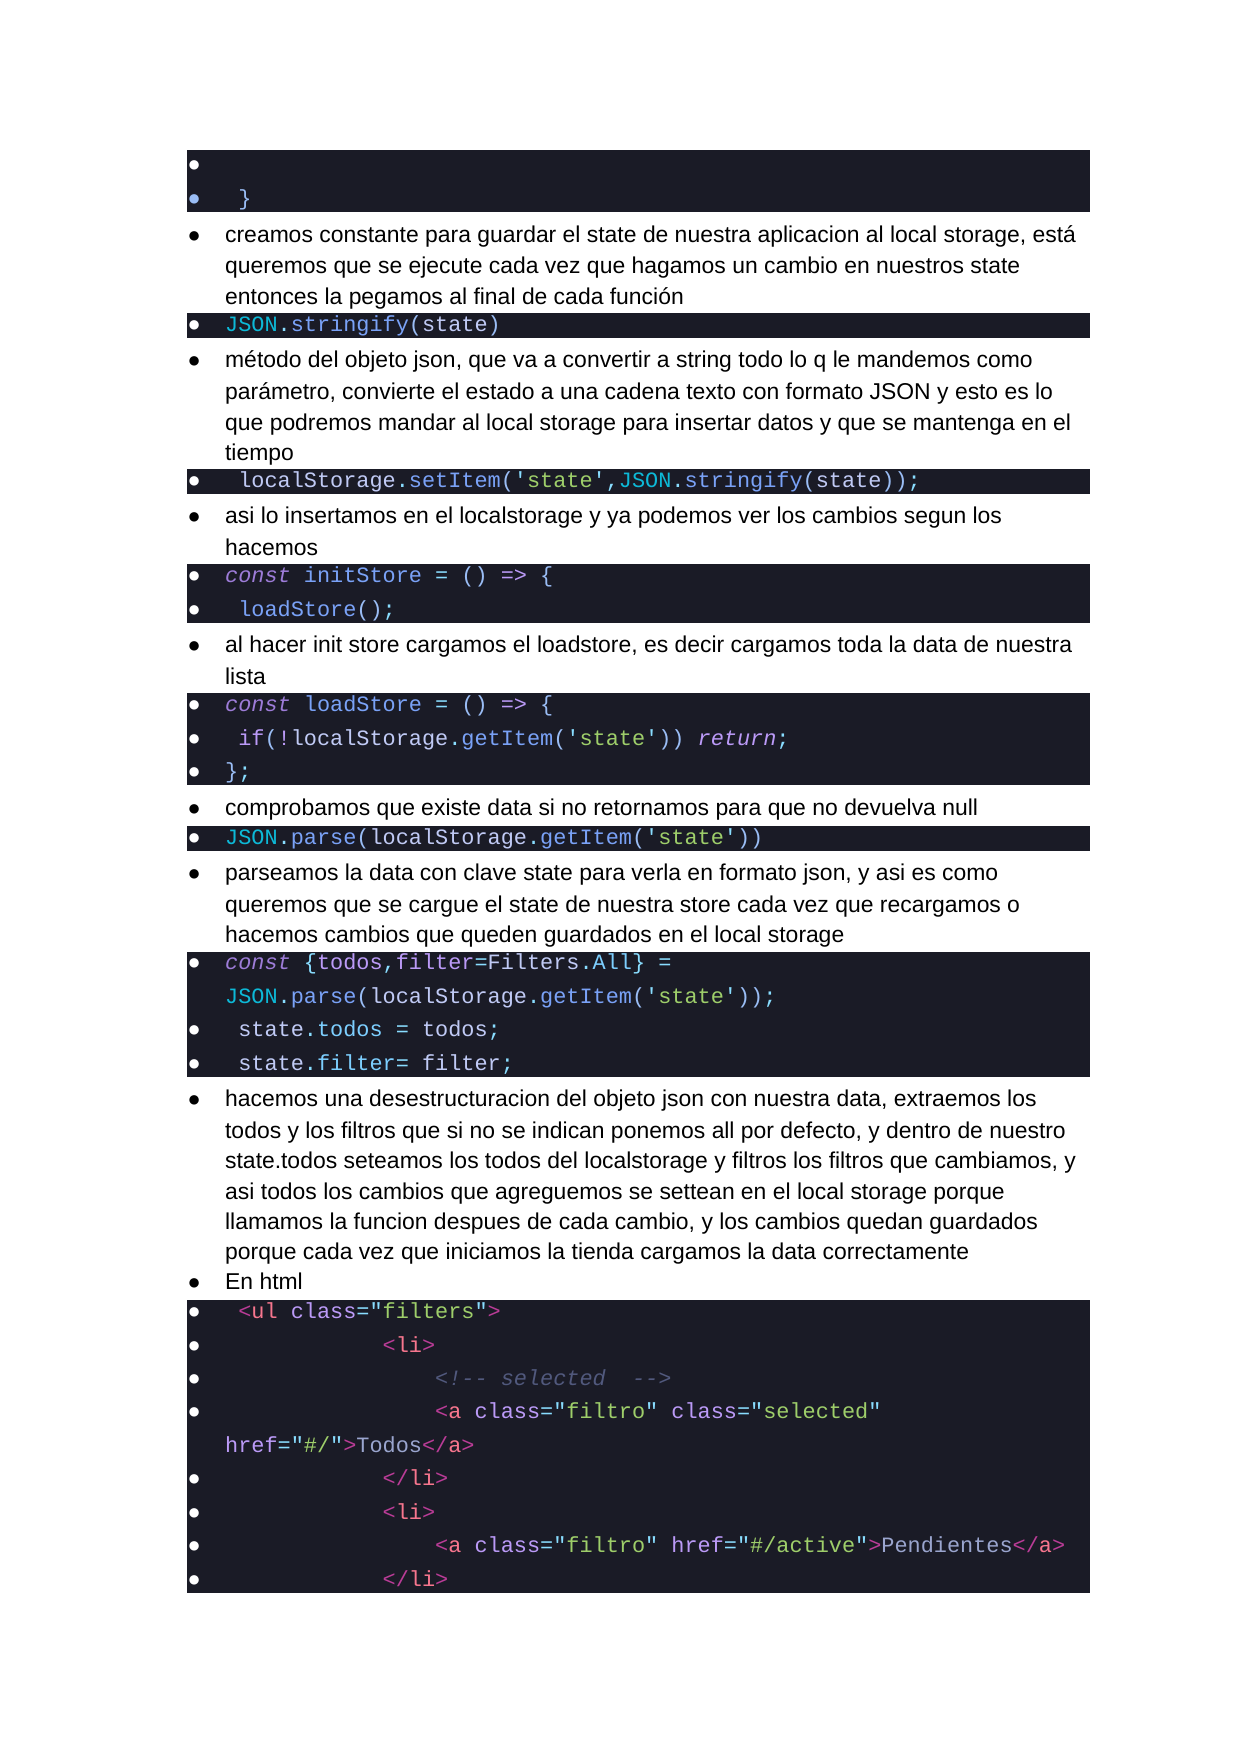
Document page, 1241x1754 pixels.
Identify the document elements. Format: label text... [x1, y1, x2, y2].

list <!-- selected --> [187, 1367, 1090, 1392]
list </li> [187, 1468, 1090, 1492]
list const loadStore = () => { [187, 693, 1090, 718]
list <li> [187, 1334, 1090, 1359]
list localStorage.setItem('state',JSON.stringify(state)); [187, 469, 1090, 494]
list método del objeto json, que va a convertir a string todo lo q le mandemos como parámetro, convierte el estado a una cadena texto con formato JSON y esto es lo que podremos mandar al local storage para insertar datos y que se mantenga en el tiempo [187, 346, 1090, 465]
list al hacer init store cargamos el loadstore, es decir cargamos toda la data de nuestra lista [187, 631, 1090, 689]
list parseamos la data con clave state para verla en formato json, y asi es como queremos que se cargue el state de nuestra store cada vez que recargamos o hacemos cambios que queden guardados en el local storage [187, 859, 1090, 948]
list loadStore(); [187, 598, 1090, 623]
list state.filter= filter; [187, 1052, 1090, 1077]
list creamos constante para guardar el state de nuestra aplicacion al local storage, está queremos que se ejecute cada vez que hagamos un cambio en nuestros state entonces la pegamos al final de cada función [187, 221, 1090, 309]
list hacemos una desestructuracion del objeto json con nuestra data, extraemos los todos y los filtros que si no se indican ponemos all por defecto, y dentro de nuestro state.todos seteamos los todos del localstorage y filtros los filtros que cambiamos, y asi todos los cambios que agreguemos se settean en el local storage porque llamamos la funcion despues de cada cambio, y los cambios quedan guardados porque cada vez que iniciamos la tienda cargamos la data correctamente [187, 1085, 1090, 1264]
list } [187, 187, 1090, 212]
list const {todos,filter=Filters.All} = JSON.parse(localStorage.getItem('state')); [187, 952, 1090, 1010]
list comprobamos que existe data si no retornamos para que no devuelva null [187, 794, 1090, 822]
list if(!localStorage.getItem('state')) return; [187, 727, 1090, 752]
list <li> [187, 1501, 1090, 1526]
list En html [187, 1268, 1090, 1296]
list <ul class="filters"> [187, 1300, 1090, 1325]
list state.todos = todos; [187, 1018, 1090, 1043]
list JSON.stringify(state) [187, 313, 1090, 338]
list JSON.parse(localStorage.getItem('state')) [187, 826, 1090, 851]
list </li> [187, 1568, 1090, 1593]
list <a class="filtro" class="selected" href="#/">Todos</a> [187, 1401, 1090, 1459]
list }; [187, 760, 1090, 785]
list const initStore = () => { [187, 564, 1090, 589]
list asi lo insertamos en el localstorage y ya podemos ver los cambios segun los hacemos [187, 502, 1090, 561]
list <a class="filtro" href="#/active">Pendientes</a> [187, 1534, 1090, 1559]
